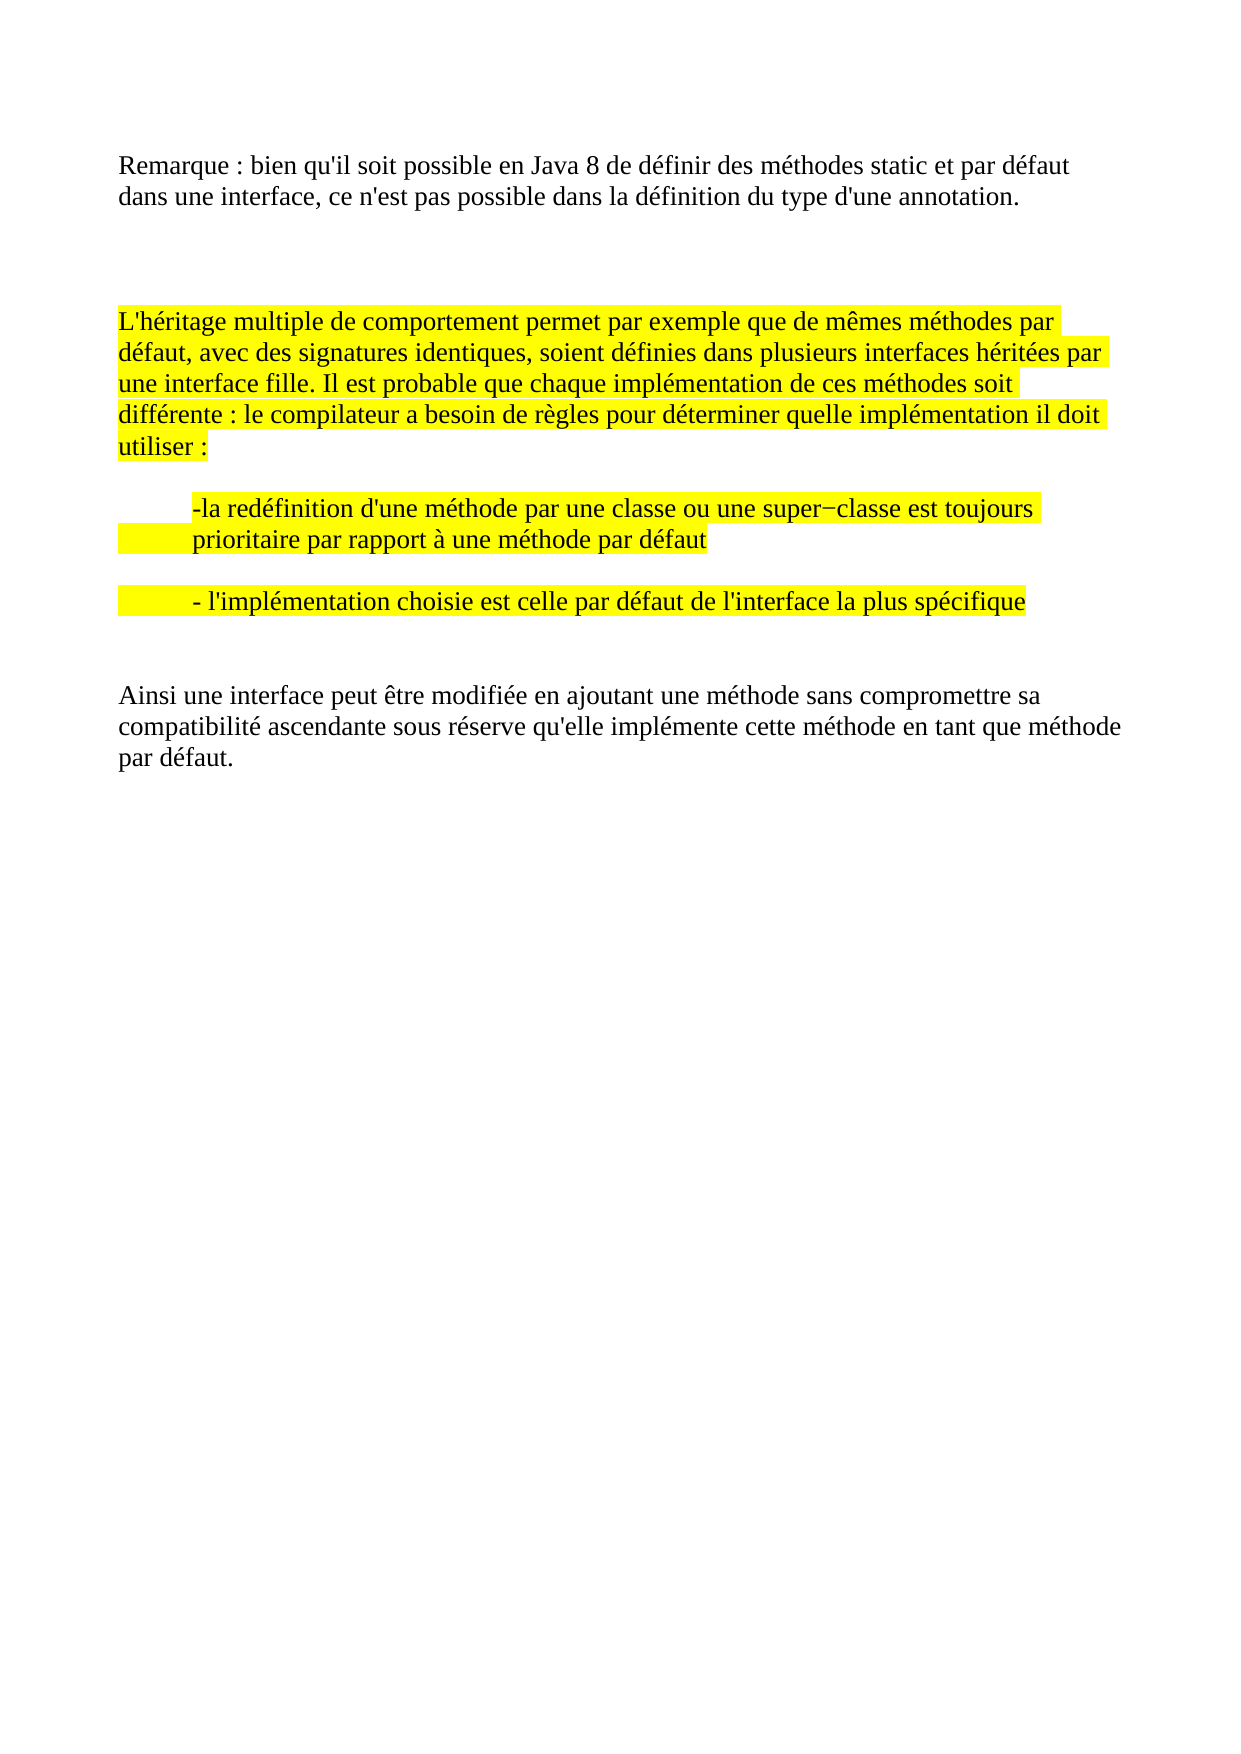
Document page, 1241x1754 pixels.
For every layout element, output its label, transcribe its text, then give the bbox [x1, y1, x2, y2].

text -la redéfinition d'une méthode par une classe ou une super−classe est toujours prioritaire par rapport à une méthode par défaut [118, 492, 1122, 554]
text Remarque : bien qu'il soit possible en Java 8 de définir des méthodes static et par défaut dans une interface, ce n'est pas possible dans la définition du type d'une annotation. [118, 149, 1122, 212]
text - l'implémentation choisie est celle par défaut de l'interface la plus spécifique [118, 585, 1122, 616]
text Ainsi une interface peut être modifiée en ajoutant une méthode sans compromettre sa compatibilité ascendante sous réserve qu'elle implémente cette méthode en tant que méthode par défaut. [118, 679, 1122, 772]
text L'héritage multiple de comportement permet par exemple que de mêmes méthodes par défaut, avec des signatures identiques, soient définies dans plusieurs interfaces héritées par une interface fille. Il est probable que chaque implémentation de ces méthodes soit différente : le compilateur a besoin de règles pour déterminer quelle implémentation il doit utiliser : [118, 305, 1122, 461]
